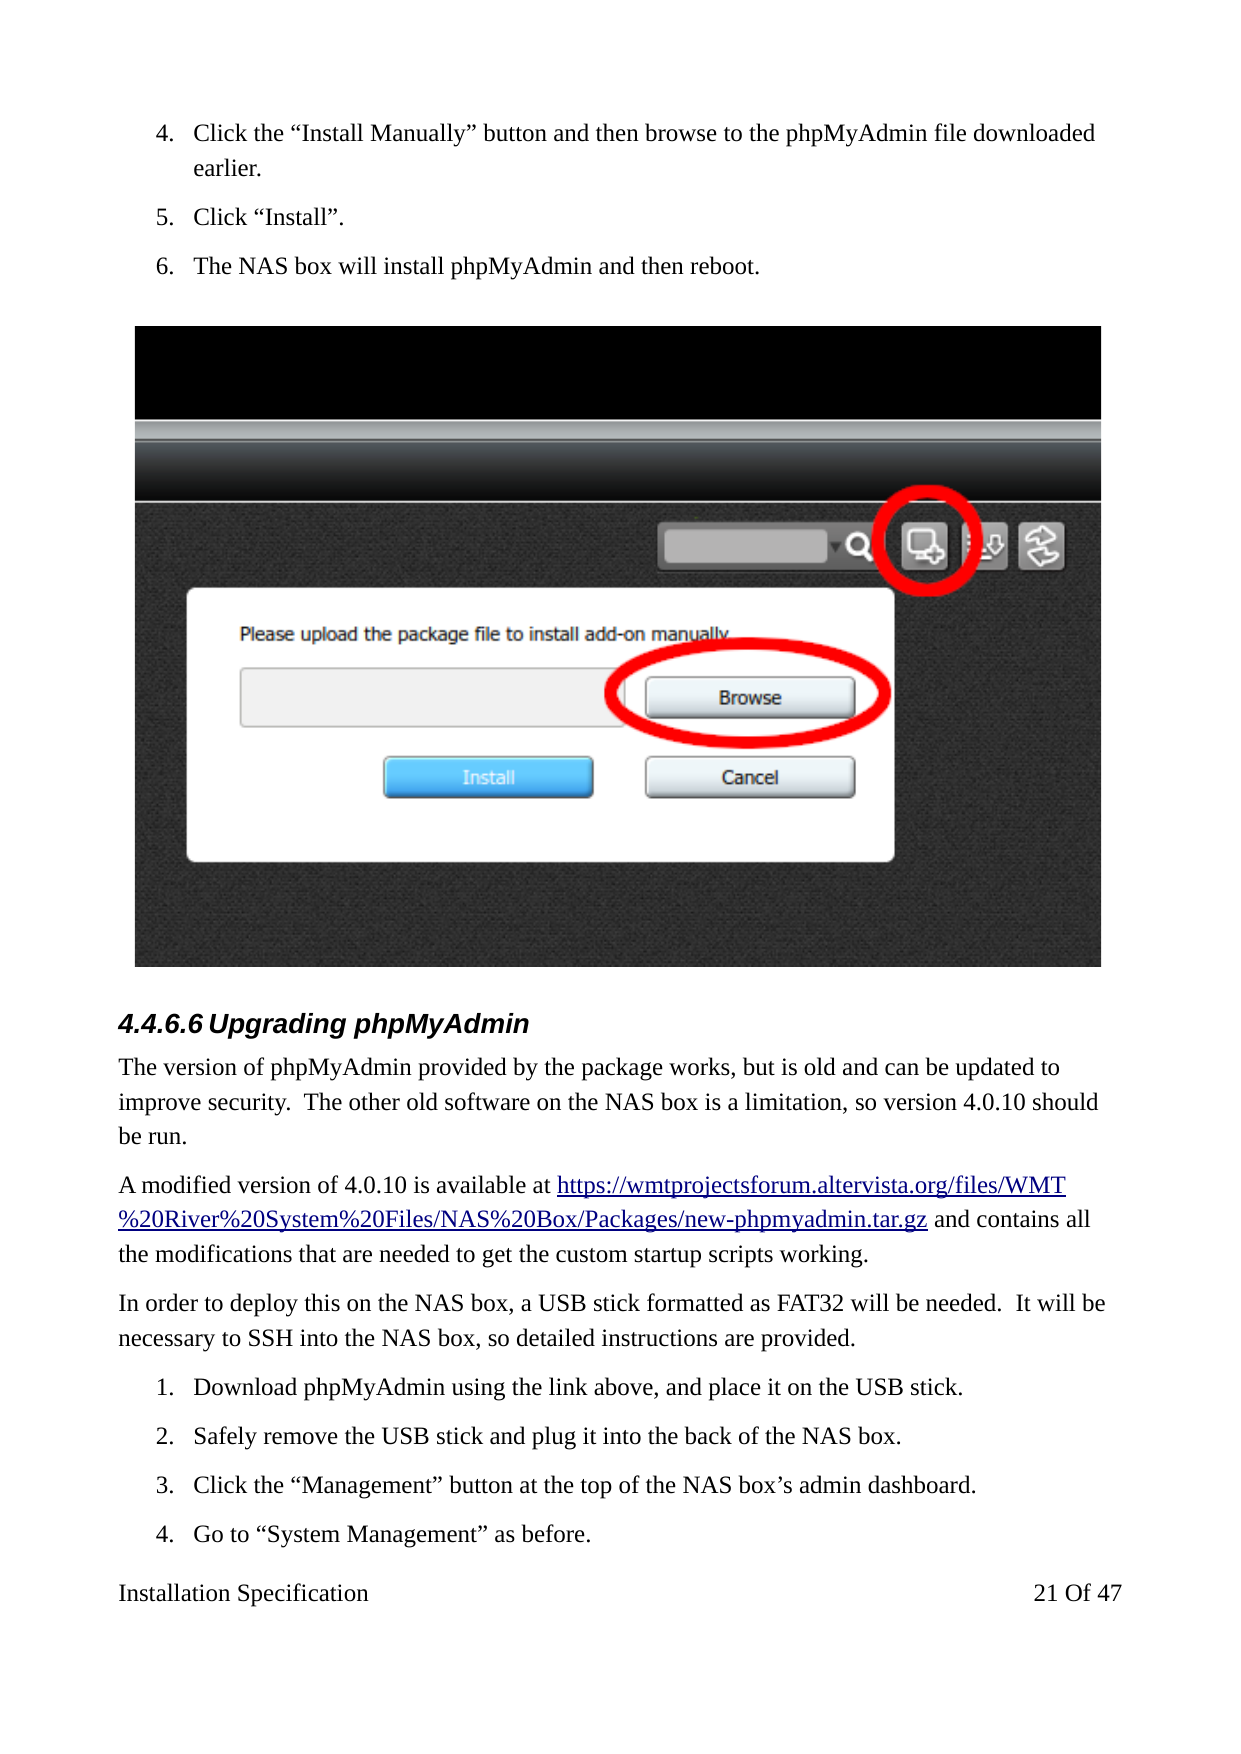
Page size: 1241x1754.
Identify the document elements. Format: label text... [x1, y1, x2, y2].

list Click the “Management” button at the top of the NAS box’s admin dashboard. [156, 1470, 1122, 1498]
picture [134, 326, 1102, 967]
subtitle Upgrading phpMyAdmin [118, 1008, 1122, 1039]
text In order to deploy this on the NAS box, a USB stick formatted as FAT32 will be needed. It will be necessary to SSH into the NAS box, so detailed instructions are provided. [118, 1288, 1122, 1351]
list Click “Install”. [156, 202, 1122, 230]
list The NAS box will install phpMyAdmin and then reboot. [156, 251, 1122, 279]
list Go to “System Management” as before. [156, 1519, 1122, 1548]
text A modified version of 4.0.10 is available at https://wmtprojectsforum.altervista.org/files/WMT%20River%20System%20Files/NAS%20Box/Packages/new-phpmyadmin.tar.gz and contains all the modifications that are needed to get the custom startup scripts working. [118, 1170, 1122, 1268]
list Download phpMyAdmin using the link above, and place it on the USB stick. [156, 1372, 1122, 1400]
text The version of phpMyAdmin provided by the package works, but is old and can be updated to improve security. The other old software on the NAS box is a limitation, so version 4.0.10 should be run. [118, 1052, 1122, 1150]
list Click the “Install Manually” button and then browse to the phpMyAdmin file downloaded earlier. [156, 118, 1122, 181]
list Safely remove the USB stick and plug it into the back of the NAS box. [156, 1421, 1122, 1449]
